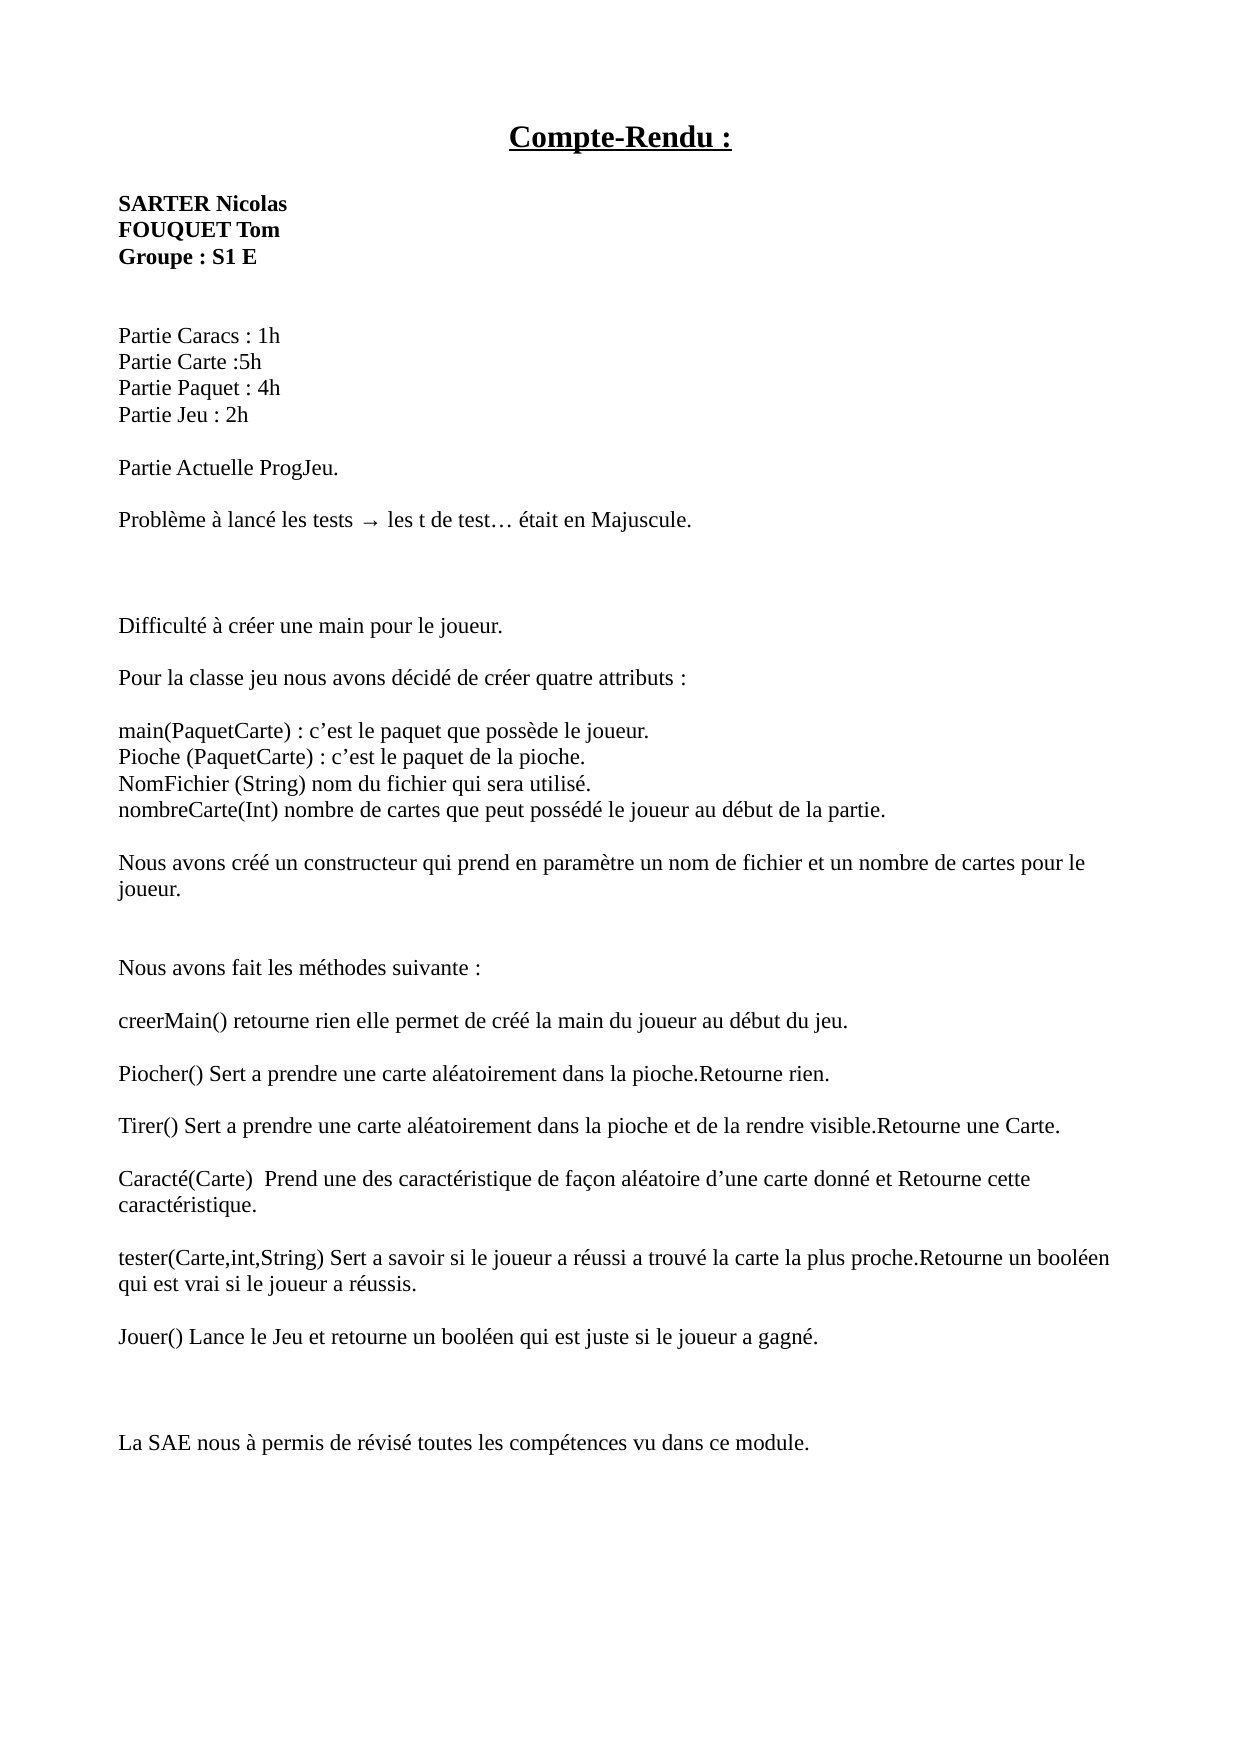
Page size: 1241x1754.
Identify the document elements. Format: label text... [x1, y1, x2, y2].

text creerMain() retourne rien elle permet de créé la main du joueur au début du jeu. [118, 1007, 1122, 1033]
text Piocher() Sert a prendre une carte aléatoirement dans la pioche.Retourne rien. [118, 1060, 1122, 1086]
text Compte-Rendu : [118, 118, 1122, 154]
text FOUQUET Tom [118, 216, 1122, 243]
text Groupe : S1 E [118, 243, 1122, 269]
text Partie Paquet : 4h [118, 374, 1122, 401]
text Caracté(Carte) Prend une des caractéristique de façon aléatoire d’une carte donné et Retourne cette caractéristique. [118, 1165, 1122, 1218]
text Partie Actuelle ProgJeu. [118, 453, 1122, 480]
text Pioche (PaquetCarte) : c’est le paquet de la pioche. [118, 743, 1122, 770]
text La SAE nous à permis de révisé toutes les compétences vu dans ce module. [118, 1429, 1122, 1455]
text Partie Jeu : 2h [118, 401, 1122, 427]
text Nous avons fait les méthodes suivante : [118, 954, 1122, 981]
text nombreCarte(Int) nombre de cartes que peut possédé le joueur au début de la partie. [118, 796, 1122, 822]
text Partie Carte :5h [118, 348, 1122, 374]
text Nous avons créé un constructeur qui prend en paramètre un nom de fichier et un nombre de cartes pour le joueur. [118, 849, 1122, 902]
text Tirer() Sert a prendre une carte aléatoirement dans la pioche et de la rendre visible.Retourne une Carte. [118, 1112, 1122, 1139]
text tester(Carte,int,String) Sert a savoir si le joueur a réussi a trouvé la carte la plus proche.Retourne un booléen qui est vrai si le joueur a réussis. [118, 1244, 1122, 1297]
text NomFichier (String) nom du fichier qui sera utilisé. [118, 770, 1122, 796]
text Pour la classe jeu nous avons décidé de créer quatre attributs : [118, 664, 1122, 691]
text Problème à lancé les tests → les t de test… était en Majuscule. [118, 506, 1122, 533]
text Difficulté à créer une main pour le joueur. [118, 612, 1122, 638]
text Partie Caracs : 1h [118, 322, 1122, 348]
text SARTER Nicolas [118, 190, 1122, 216]
text main(PaquetCarte) : c’est le paquet que possède le joueur. [118, 717, 1122, 743]
text Jouer() Lance le Jeu et retourne un booléen qui est juste si le joueur a gagné. [118, 1323, 1122, 1349]
